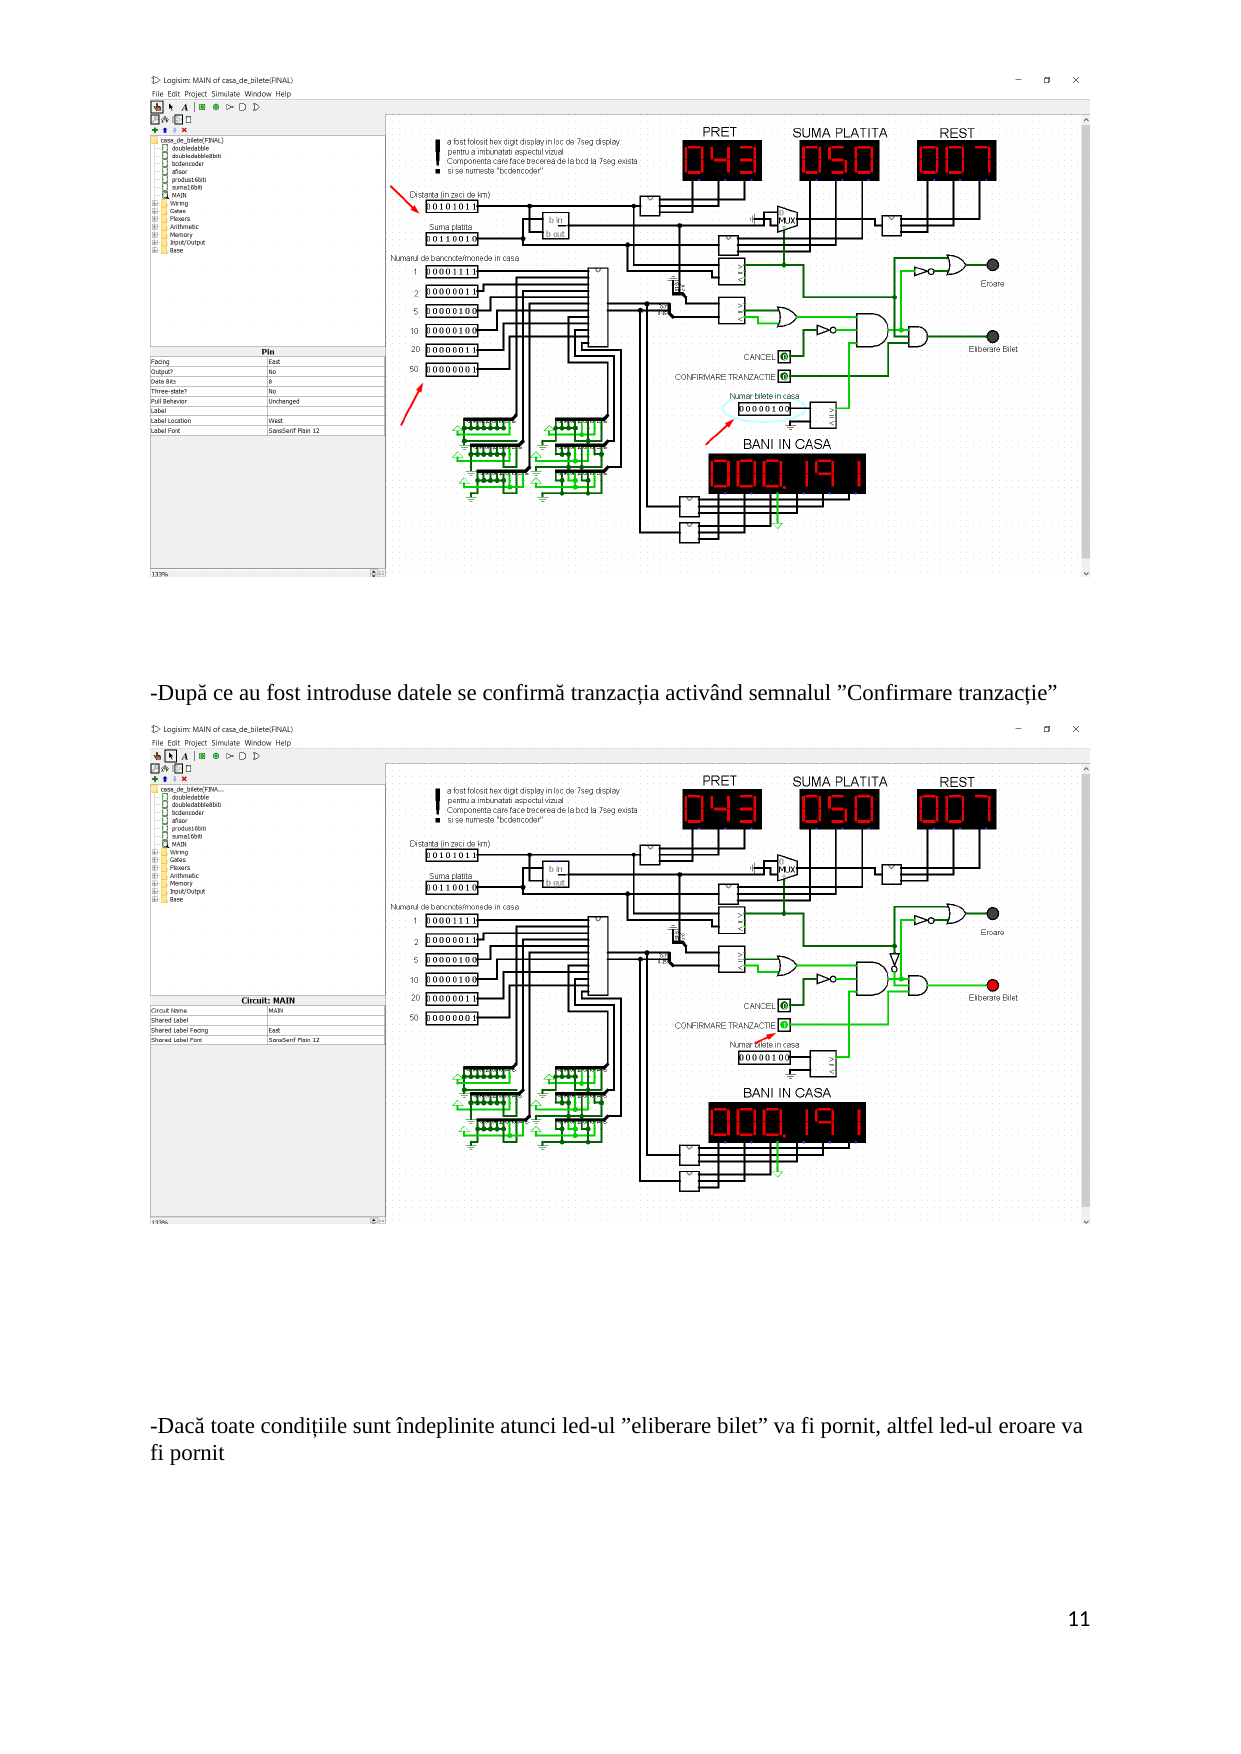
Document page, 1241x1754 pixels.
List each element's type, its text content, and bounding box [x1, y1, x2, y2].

text -Dacă toate condițiile sunt îndeplinite atunci led-ul ”eliberare bilet” va fi pornit, altfel led-ul eroare va fi pornit [150, 1412, 1090, 1465]
text -După ce au fost introduse datele se confirmă tranzacția activând semnalul ”Confirmare tranzacție” [150, 679, 1090, 706]
